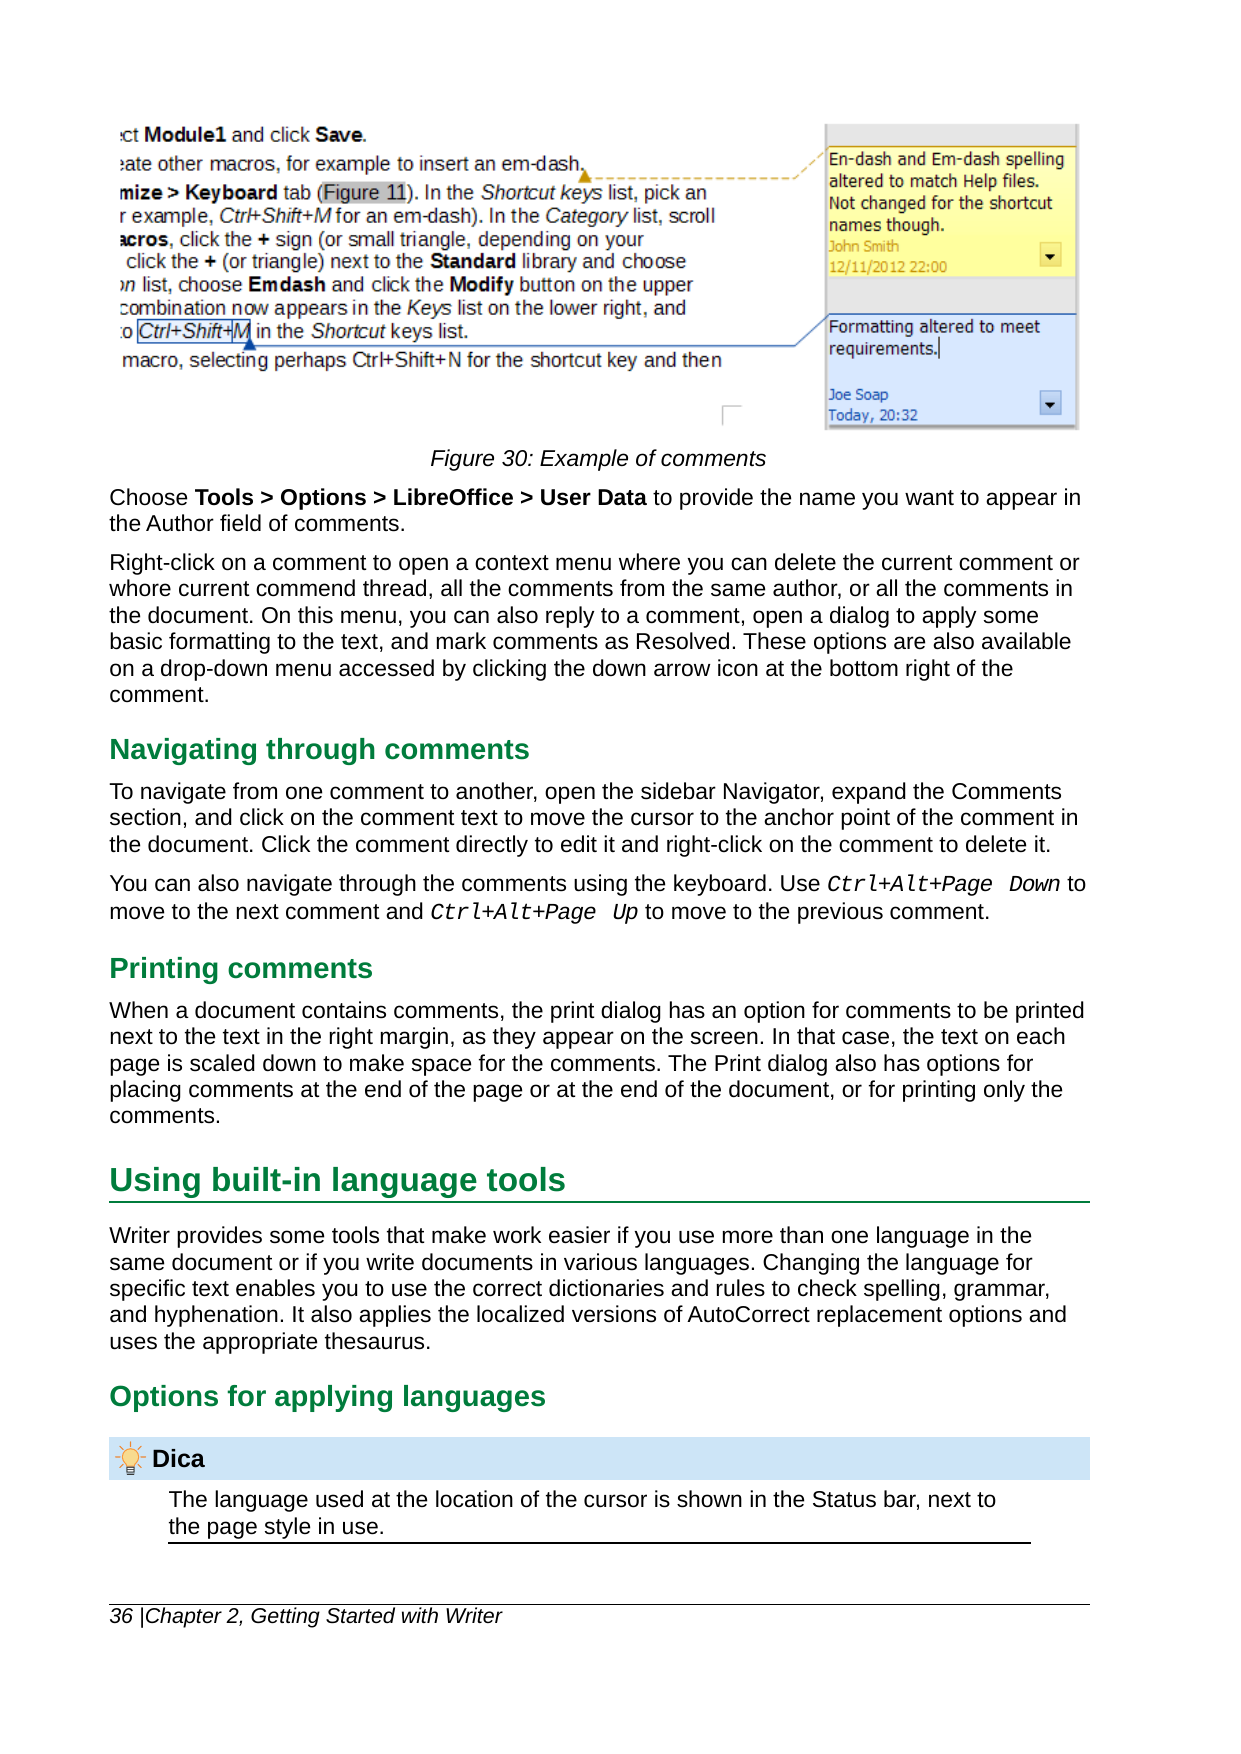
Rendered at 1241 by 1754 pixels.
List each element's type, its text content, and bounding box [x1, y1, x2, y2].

subtitle Navigating through comments [109, 732, 1090, 766]
subtitle Options for applying languages [109, 1379, 1090, 1412]
subtitle Printing comments [109, 951, 1090, 984]
subtitle Using built-in language tools [109, 1160, 1090, 1201]
text You can also navigate through the comments using the keyboard. Use Ctrl+Alt+Page Down to move to the next comment and Ctrl+Alt+Page Up to move to the previous comment. [109, 869, 1090, 926]
text Choose Tools > Options > LibreOffice > User Data to provide the name you want to appear in the Author field of comments. [109, 484, 1090, 537]
picture [118, 121, 1080, 433]
text Right-click on a comment to open a context menu where you can delete the current comment or whore current commend thread, all the comments from the same author, or all the comments in the document. On this menu, you can also reply to a comment, open a dialog to apply some basic formatting to the text, and mark comments as Resolved. These options are also available on a drop-down menu accessed by clicking the down arrow icon at the bottom right of the comment. [109, 549, 1090, 707]
text To navigate from one comment to another, open the sidebar Navigator, expand the Comments section, and click on the comment text to move the cursor to the anchor point of the comment in the document. Click the comment directly to edit it and right-click on the comment to delete it. [109, 778, 1090, 857]
subtitle Dica [109, 1437, 1090, 1480]
text When a document contains comments, the print dialog has an option for comments to be printed next to the text in the right margin, as they appear on the screen. In that case, the text on each page is scaled down to make space for the comments. The Print dialog also has options for placing comments at the end of the page or at the end of the document, or for printing only the comments. [109, 997, 1090, 1129]
text Writer provides some tools that make work easier if you use more than one language in the same document or if you write documents in various languages. Changing the language for specific text enables you to use the correct dictionaries and rules to check spelling, grammar, and hyphenation. It also applies the localized versions of AutoCorrect replacement options and uses the appropriate thesaurus. [109, 1222, 1090, 1354]
text The language used at the location of the cursor is shown in the Status bar, next to the page style in use. [168, 1486, 1031, 1542]
text Figure 30: Example of comments [119, 445, 1080, 471]
